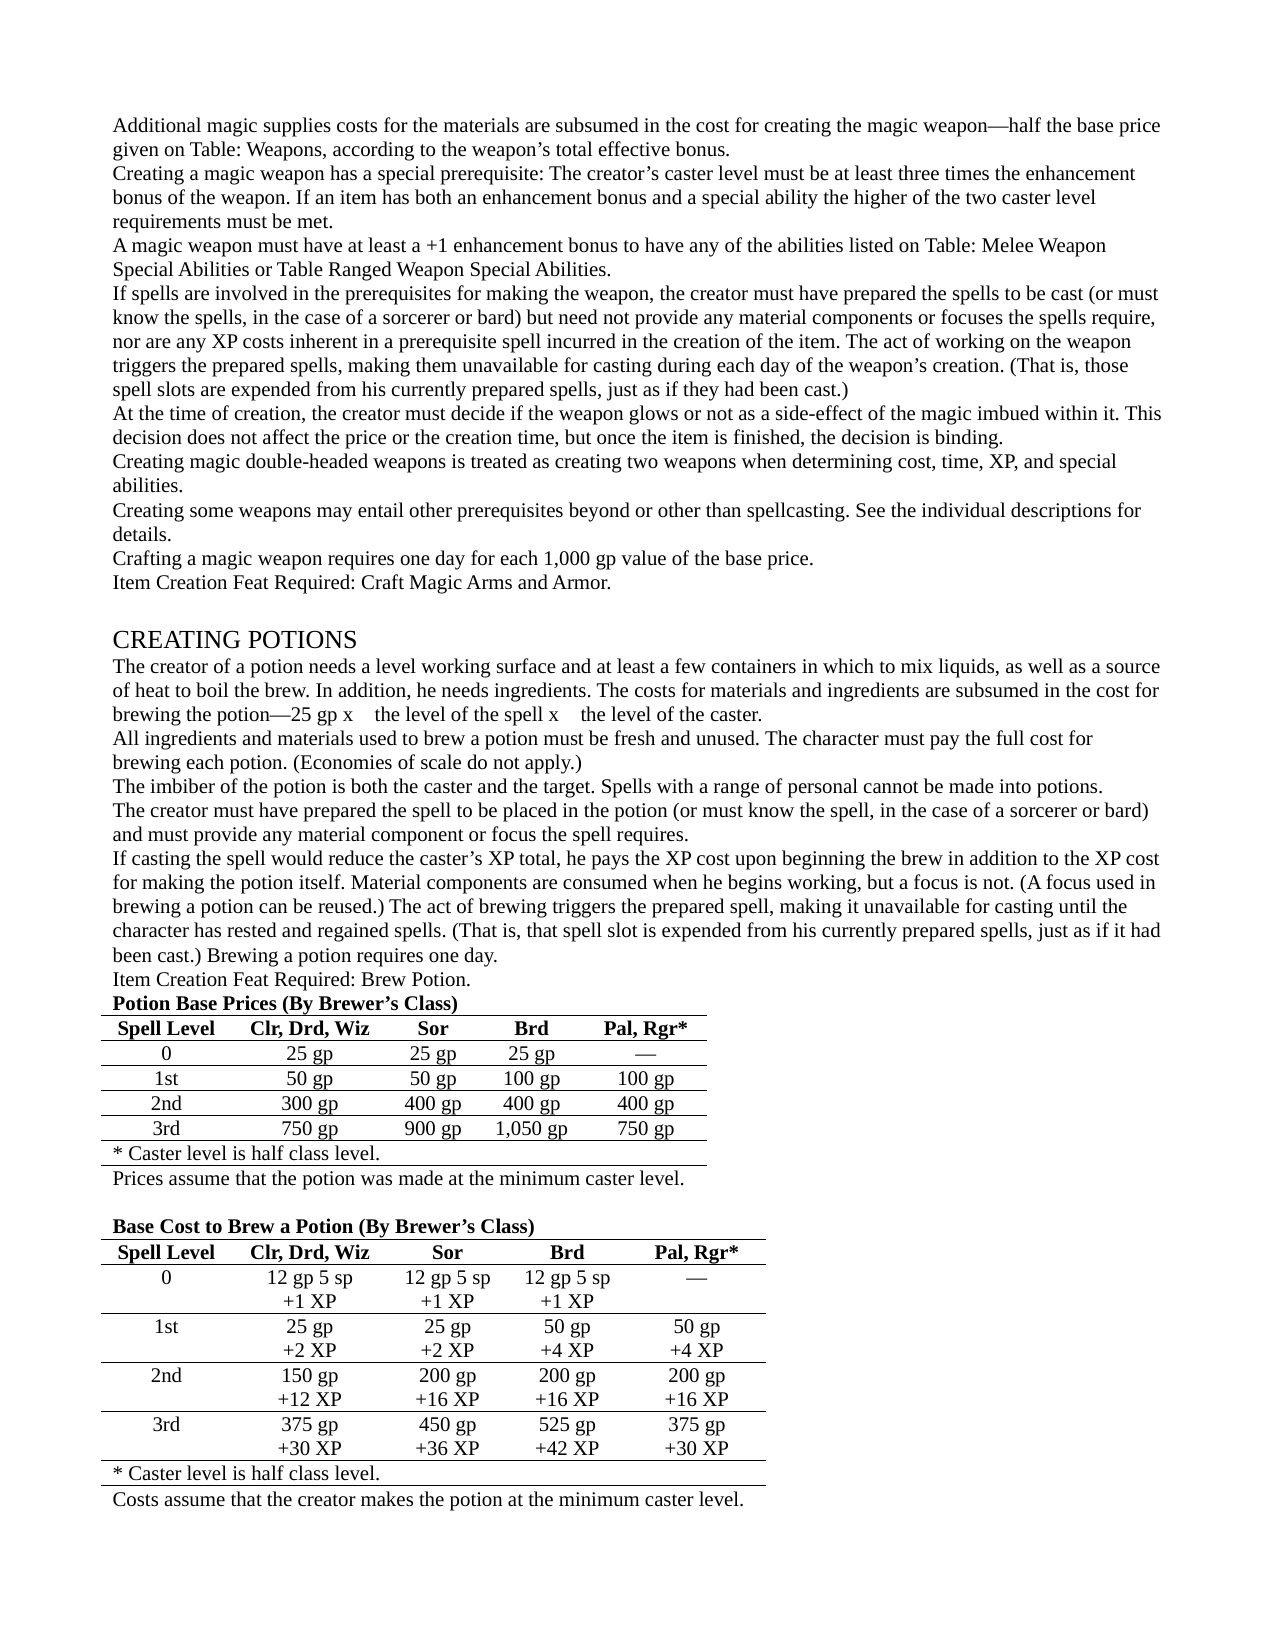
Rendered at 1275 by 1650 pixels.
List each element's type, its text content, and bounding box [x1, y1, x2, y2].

table_cell 400 gp [585, 1091, 707, 1115]
table_cell Clr, Drd, Wiz [232, 1240, 388, 1264]
table_cell 25 gp +2 XP [388, 1314, 507, 1362]
text If casting the spell would reduce the caster’s XP total, he pays the XP cost upon beginning the brew in addition to the XP cost for making the potion itself. Material components are consumed when he begins working, but a focus is not. (A focus used in brewing a potion can be reused.) The act of brewing triggers the prepared spell, making it unavailable for casting until the character has rested and regained spells. (That is, that spell slot is expended from his currently prepared spells, just as if it had been cast.) Brewing a potion requires one day. [112, 846, 1162, 967]
text CREATING POTIONS [112, 624, 1162, 654]
text The creator of a potion needs a level working surface and at least a few containers in which to mix liquids, as well as a source of heat to boil the brew. In addition, he needs ingredients. The costs for materials and ingredients are subsumed in the cost for brewing the potion—25 gp x the level of the spell x the level of the caster. [112, 654, 1162, 726]
table_cell 750 gp [585, 1116, 707, 1140]
table_cell Clr, Drd, Wiz [232, 1016, 388, 1040]
table_cell 12 gp 5 sp +1 XP [507, 1265, 627, 1313]
table_cell 25 gp [232, 1041, 388, 1065]
table_cell 3rd [101, 1116, 232, 1140]
text Additional magic supplies costs for the materials are subsumed in the cost for creating the magic weapon—half the base price given on Table: Weapons, according to the weapon’s total effective bonus. [112, 112, 1162, 161]
text Crafting a magic weapon requires one day for each 1,000 gp value of the base price. [112, 546, 1162, 570]
table_cell 1st [101, 1314, 232, 1362]
text The creator must have prepared the spell to be placed in the potion (or must know the spell, in the case of a sorcerer or bard) and must provide any material component or focus the spell requires. [112, 798, 1162, 846]
table_cell Pal, Rgr* [627, 1240, 766, 1264]
table_cell 12 gp 5 sp +1 XP [388, 1265, 507, 1313]
table_cell 3rd [101, 1412, 232, 1460]
table_cell * Caster level is half class level. [101, 1461, 766, 1485]
table_cell 100 gp [478, 1066, 584, 1090]
table_header Potion Base Prices (By Brewer’s Class) [101, 991, 707, 1015]
table_cell Sor [388, 1016, 478, 1040]
table_cell 200 gp +16 XP [627, 1363, 766, 1411]
table_cell Costs assume that the creator makes the potion at the minimum caster level. [101, 1486, 766, 1511]
table_cell 450 gp +36 XP [388, 1412, 507, 1460]
table_cell 200 gp +16 XP [388, 1363, 507, 1411]
table_cell 400 gp [478, 1091, 584, 1115]
table_cell — [585, 1041, 707, 1065]
table_cell 12 gp 5 sp +1 XP [232, 1265, 388, 1313]
table_cell 25 gp [388, 1041, 478, 1065]
text Creating magic double-headed weapons is treated as creating two weapons when determining cost, time, XP, and special abilities. [112, 449, 1162, 497]
table_cell 900 gp [388, 1116, 478, 1140]
text Creating a magic weapon has a special prerequisite: The creator’s caster level must be at least three times the enhancement bonus of the weapon. If an item has both an enhancement bonus and a special ability the higher of the two caster level requirements must be met. [112, 161, 1162, 233]
table_cell 300 gp [232, 1091, 388, 1115]
text All ingredients and materials used to brew a potion must be fresh and unused. The character must pay the full cost for brewing each potion. (Economies of scale do not apply.) [112, 726, 1162, 774]
text If spells are involved in the prerequisites for making the weapon, the creator must have prepared the spells to be cast (or must know the spells, in the case of a sorcerer or bard) but need not provide any material components or focuses the spells require, nor are any XP costs inherent in a prerequisite spell incurred in the creation of the item. The act of working on the weapon triggers the prepared spells, making them unavailable for casting during each day of the weapon’s creation. (That is, those spell slots are expended from his currently prepared spells, just as if they had been cast.) [112, 281, 1162, 401]
table_cell 375 gp +30 XP [627, 1412, 766, 1460]
table_cell Prices assume that the potion was made at the minimum caster level. [101, 1166, 707, 1190]
table_cell 525 gp +42 XP [507, 1412, 627, 1460]
text The imbiber of the potion is both the caster and the target. Spells with a range of personal cannot be made into potions. [112, 774, 1162, 798]
table_cell 400 gp [388, 1091, 478, 1115]
table_cell — [627, 1265, 766, 1313]
table_cell 200 gp +16 XP [507, 1363, 627, 1411]
table_cell Spell Level [101, 1240, 232, 1264]
table_cell 100 gp [585, 1066, 707, 1090]
table_cell 25 gp [478, 1041, 584, 1065]
table_cell 50 gp [388, 1066, 478, 1090]
table_cell 1st [101, 1066, 232, 1090]
table_cell 0 [101, 1265, 232, 1313]
text A magic weapon must have at least a +1 enhancement bonus to have any of the abilities listed on Table: Melee Weapon Special Abilities or Table Ranged Weapon Special Abilities. [112, 233, 1162, 281]
table_cell 25 gp +2 XP [232, 1314, 388, 1362]
table_cell Brd [478, 1016, 584, 1040]
text At the time of creation, the creator must decide if the weapon glows or not as a side-effect of the magic imbued within it. This decision does not affect the price or the creation time, but once the item is finished, the decision is binding. [112, 401, 1162, 449]
text Item Creation Feat Required: Brew Potion. [112, 967, 1162, 991]
table_cell Pal, Rgr* [585, 1016, 707, 1040]
table_cell Sor [388, 1240, 507, 1264]
table_cell 50 gp +4 XP [507, 1314, 627, 1362]
table_cell 2nd [101, 1091, 232, 1115]
table_cell Spell Level [101, 1016, 232, 1040]
table_cell * Caster level is half class level. [101, 1141, 707, 1165]
text Item Creation Feat Required: Craft Magic Arms and Armor. [112, 570, 1162, 594]
table_cell 0 [101, 1041, 232, 1065]
table_cell 2nd [101, 1363, 232, 1411]
table_cell 1,050 gp [478, 1116, 584, 1140]
table_cell 50 gp [232, 1066, 388, 1090]
text Creating some weapons may entail other prerequisites beyond or other than spellcasting. See the individual descriptions for details. [112, 497, 1162, 546]
table_cell 50 gp +4 XP [627, 1314, 766, 1362]
table_cell 150 gp +12 XP [232, 1363, 388, 1411]
table_cell Brd [507, 1240, 627, 1264]
table_header Base Cost to Brew a Potion (By Brewer’s Class) [101, 1215, 766, 1238]
table_cell 375 gp +30 XP [232, 1412, 388, 1460]
table_cell 750 gp [232, 1116, 388, 1140]
